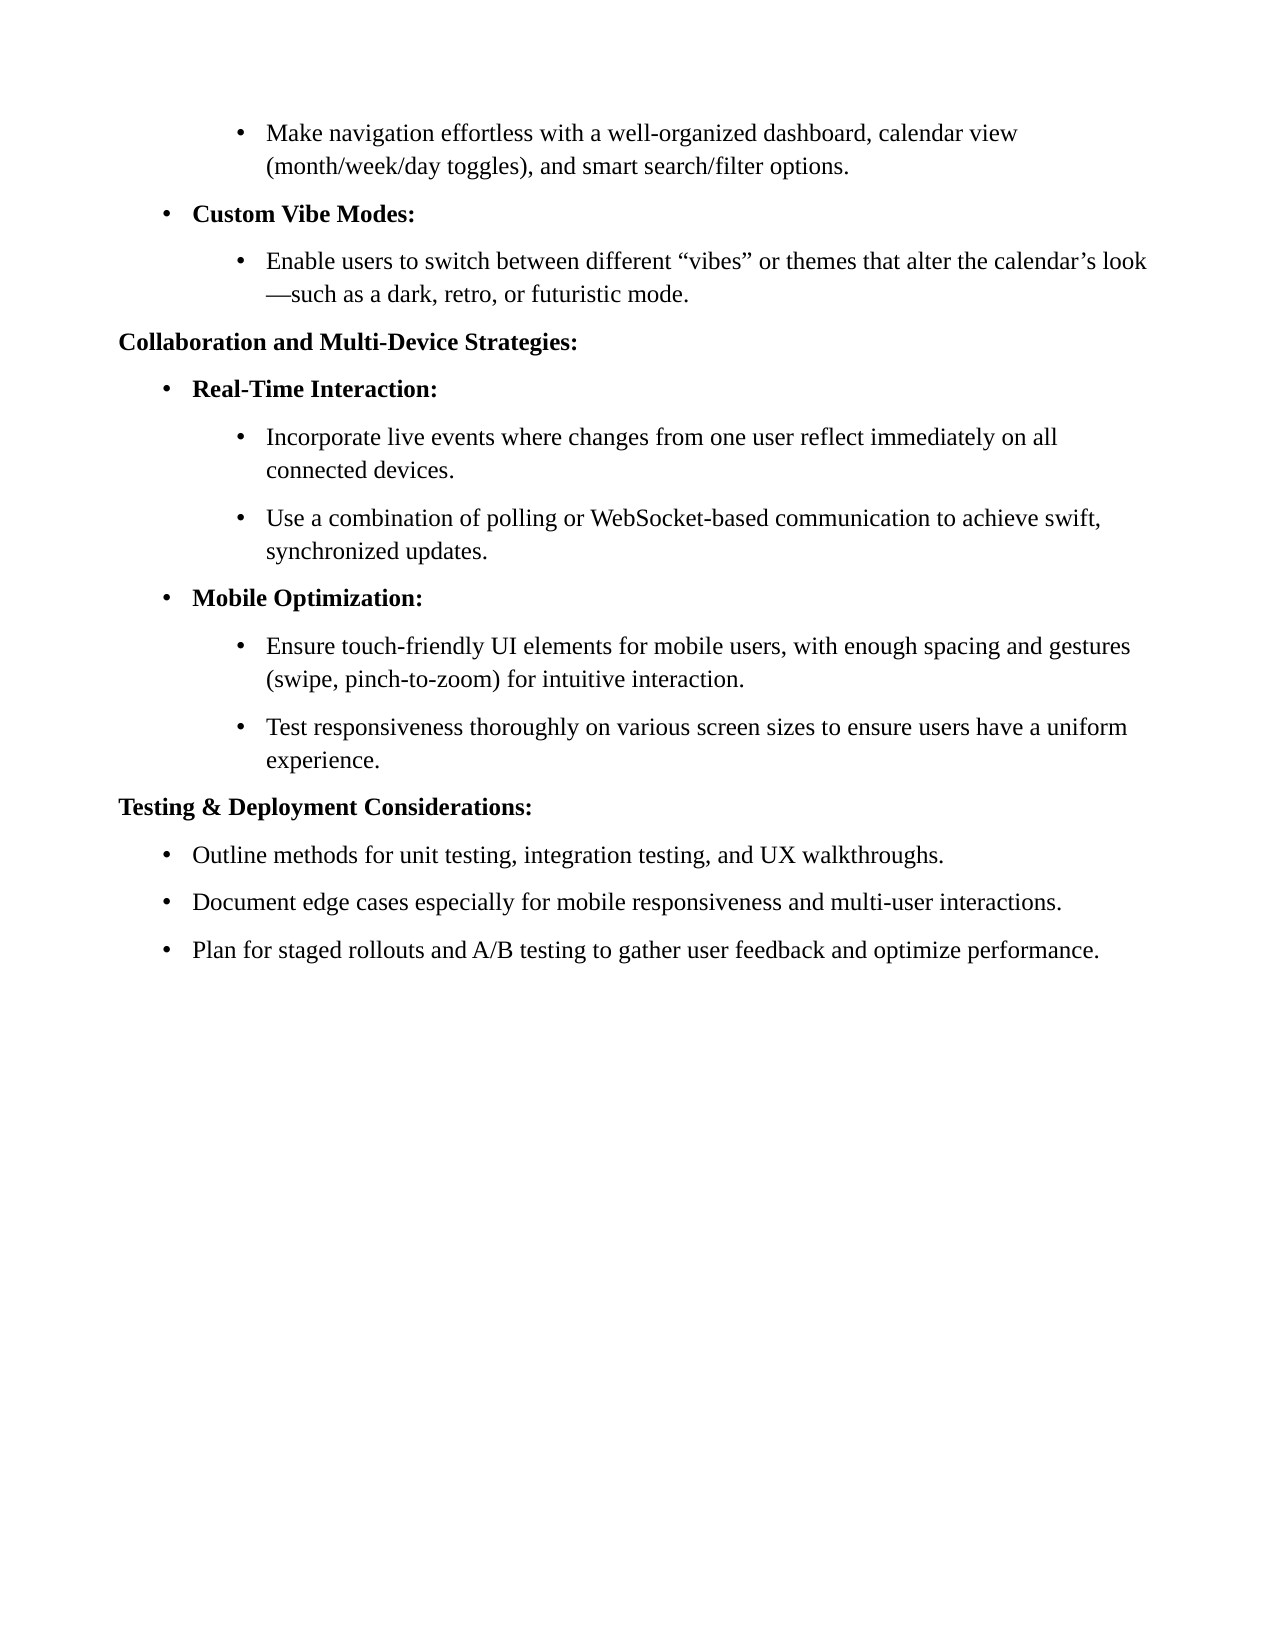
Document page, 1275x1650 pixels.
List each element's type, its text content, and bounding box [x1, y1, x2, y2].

text Testing & Deployment Considerations: [118, 792, 1157, 821]
list Document edge cases especially for mobile responsiveness and multi-user interactions. [162, 887, 1157, 916]
list Plan for staged rollouts and A/B testing to gather user feedback and optimize performance. [162, 935, 1157, 964]
list Custom Vibe Modes: [162, 199, 1157, 227]
list Outline methods for unit testing, integration testing, and UX walkthroughs. [162, 840, 1157, 869]
list Enable users to switch between different “vibes” or themes that alter the calendar’s look—such as a dark, retro, or futuristic mode. [236, 246, 1157, 308]
list Use a combination of polling or WebSocket-based communication to achieve swift, synchronized updates. [236, 503, 1157, 564]
list Mobile Optimization: [162, 583, 1157, 612]
list Test responsiveness thoroughly on various screen sizes to ensure users have a uniform experience. [236, 712, 1157, 773]
list Make navigation effortless with a well-organized dashboard, calendar view (month/week/day toggles), and smart search/filter options. [236, 118, 1157, 180]
text Collaboration and Multi-Device Strategies: [118, 327, 1157, 356]
list Ensure touch-friendly UI elements for mobile users, with enough spacing and gestures (swipe, pinch-to-zoom) for intuitive interaction. [236, 631, 1157, 693]
list Incorporate live events where changes from one user reflect immediately on all connected devices. [236, 422, 1157, 484]
list Real-Time Interaction: [162, 374, 1157, 403]
